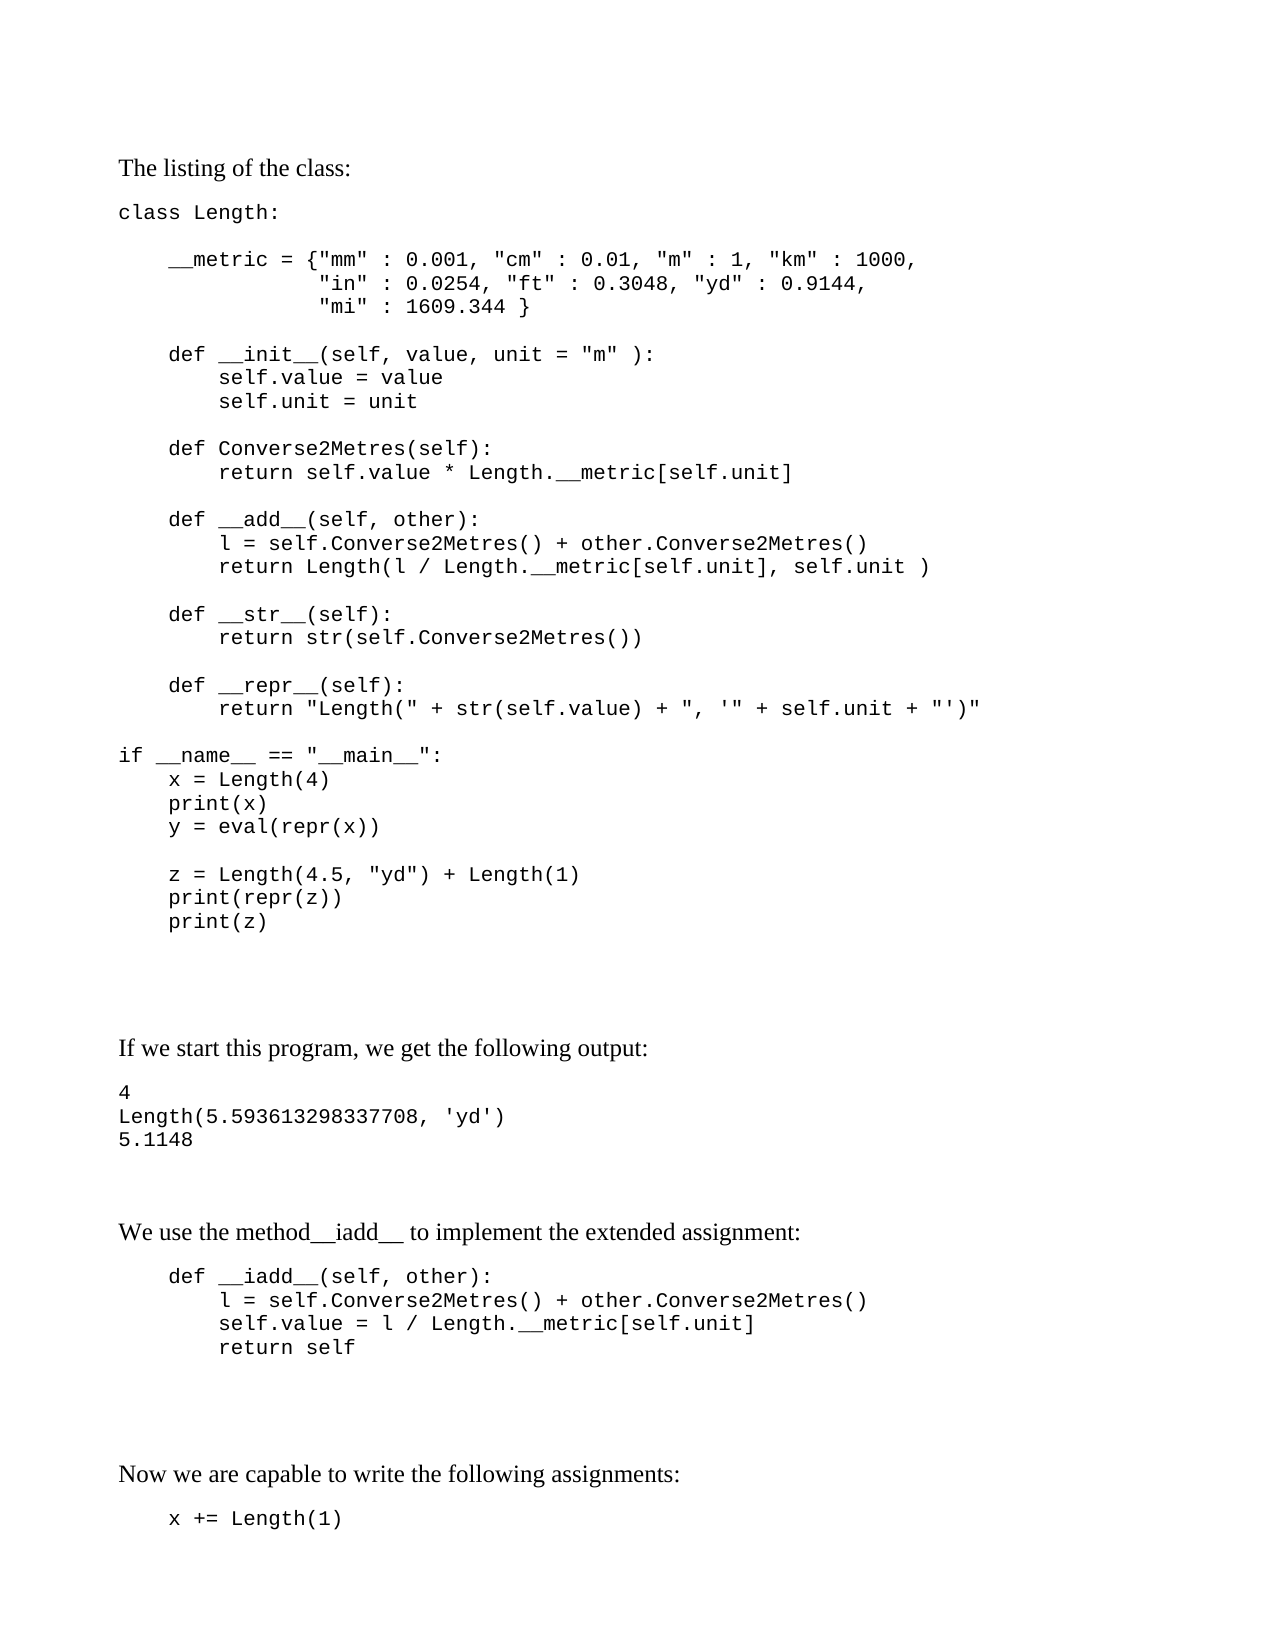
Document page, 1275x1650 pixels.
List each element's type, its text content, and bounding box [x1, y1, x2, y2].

text We use the method__iadd__ to implement the extended assignment: [118, 1183, 1157, 1246]
text class Length: [118, 202, 1157, 225]
text print(repr(z)) [118, 887, 1157, 911]
text Length(5.593613298337708, 'yd') [118, 1106, 1157, 1129]
text def __repr__(self): [118, 674, 1157, 698]
text def __init__(self, value, unit = "m" ): [118, 343, 1157, 367]
text def __iadd__(self, other): [118, 1266, 1157, 1290]
text y = eval(repr(x)) [118, 816, 1157, 840]
text The listing of the class: [118, 118, 1157, 181]
text x = Length(4) [118, 769, 1157, 793]
text return Length(l / Length.__metric[self.unit], self.unit ) [118, 556, 1157, 580]
text x += Length(1) [118, 1508, 1157, 1532]
text "mi" : 1609.344 } [118, 296, 1157, 320]
text def __add__(self, other): [118, 509, 1157, 533]
text "in" : 0.0254, "ft" : 0.3048, "yd" : 0.9144, [118, 273, 1157, 296]
text print(x) [118, 793, 1157, 816]
text self.value = value [118, 367, 1157, 391]
text return self [118, 1337, 1157, 1361]
text return "Length(" + str(self.value) + ", '" + self.unit + "')" [118, 698, 1157, 722]
text def Converse2Metres(self): [118, 438, 1157, 462]
text If we start this program, we get the following output: [118, 964, 1157, 1062]
text return str(self.Converse2Metres()) [118, 627, 1157, 651]
text return self.value * Length.__metric[self.unit] [118, 462, 1157, 485]
text 4 [118, 1082, 1157, 1106]
text self.unit = unit [118, 391, 1157, 414]
text z = Length(4.5, "yd") + Length(1) [118, 864, 1157, 887]
text self.value = l / Length.__metric[self.unit] [118, 1313, 1157, 1337]
text Now we are capable to write the following assignments: [118, 1390, 1157, 1488]
text l = self.Converse2Metres() + other.Converse2Metres() [118, 533, 1157, 556]
text if __name__ == "__main__": [118, 746, 1157, 769]
text __metric = {"mm" : 0.001, "cm" : 0.01, "m" : 1, "km" : 1000, [118, 249, 1157, 273]
text l = self.Converse2Metres() + other.Converse2Metres() [118, 1290, 1157, 1313]
text print(z) [118, 911, 1157, 935]
text def __str__(self): [118, 604, 1157, 627]
text 5.1148 [118, 1129, 1157, 1153]
